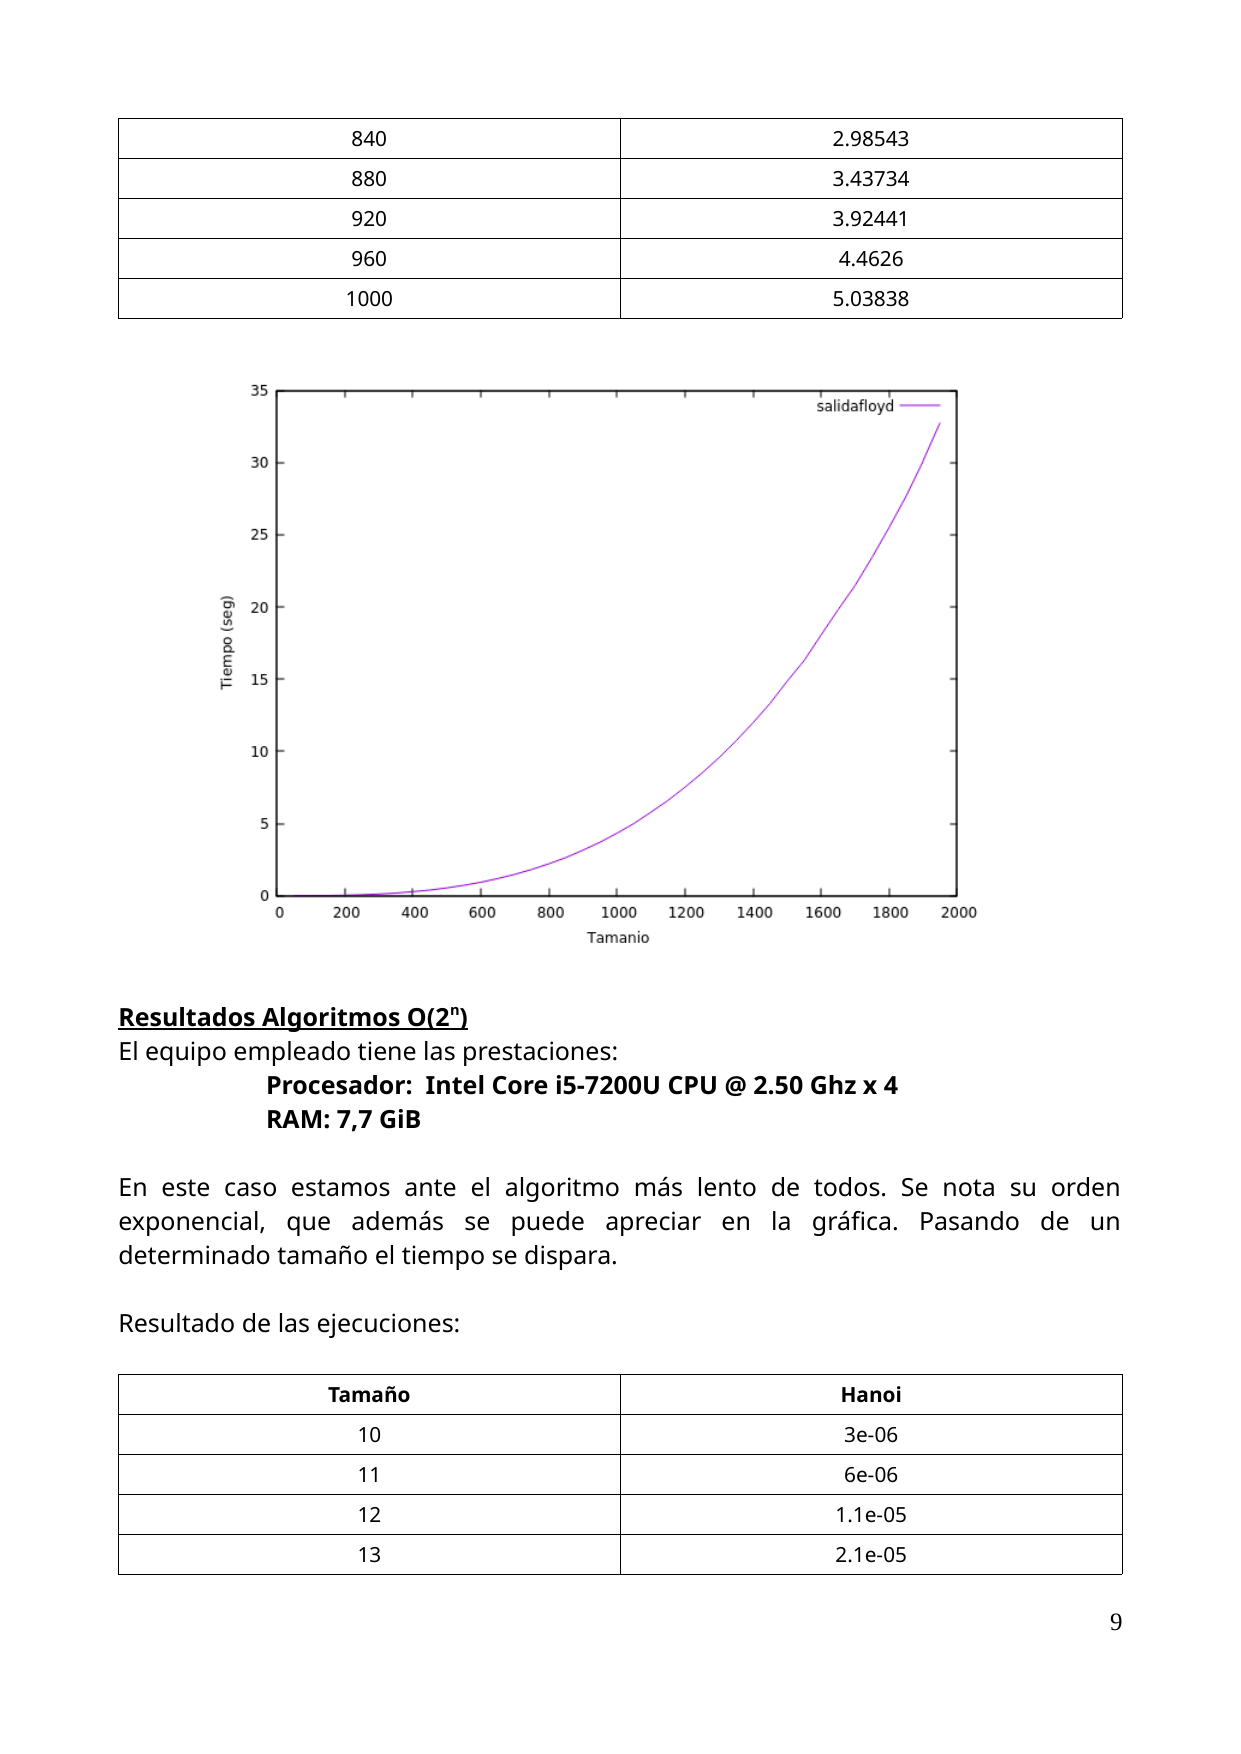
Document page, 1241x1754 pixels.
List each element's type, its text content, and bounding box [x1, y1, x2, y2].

text Resultado de las ejecuciones: [118, 1306, 1122, 1340]
text El equipo empleado tiene las prestaciones: [118, 1033, 1122, 1068]
table_cell 4.4626 [621, 239, 1122, 278]
table_cell 11 [119, 1455, 620, 1494]
table_cell 13 [119, 1535, 620, 1574]
table_cell 960 [119, 239, 620, 278]
table_cell 3e-06 [621, 1415, 1122, 1454]
table_cell 1000 [119, 279, 620, 318]
table_cell 10 [119, 1415, 620, 1454]
table_cell 920 [119, 199, 620, 238]
text RAM: 7,7 GiB [118, 1102, 1122, 1136]
table_cell 880 [119, 159, 620, 198]
table_header Tamaño [119, 1375, 620, 1414]
text En este caso estamos ante el algoritmo más lento de todos. Se nota su orden exponencial, que además se puede apreciar en la gráfica. Pasando de un determinado tamaño el tiempo se dispara. [118, 1170, 1122, 1272]
table_cell 1.1e-05 [621, 1495, 1122, 1534]
table_cell 12 [119, 1495, 620, 1534]
table_cell 3.43734 [621, 159, 1122, 198]
text Resultados Algoritmos O(2n) [118, 999, 1122, 1033]
table_cell 840 [119, 119, 620, 158]
table_cell 6e-06 [621, 1455, 1122, 1494]
table_cell 3.92441 [621, 199, 1122, 238]
table_cell 2.1e-05 [621, 1535, 1122, 1574]
table_cell 5.03838 [621, 279, 1122, 318]
text Procesador: Intel Core i5-7200U CPU @ 2.50 Ghz x 4 [118, 1068, 1122, 1102]
table_header Hanoi [621, 1375, 1122, 1414]
table_cell 2.98543 [621, 119, 1122, 158]
picture [213, 373, 982, 949]
